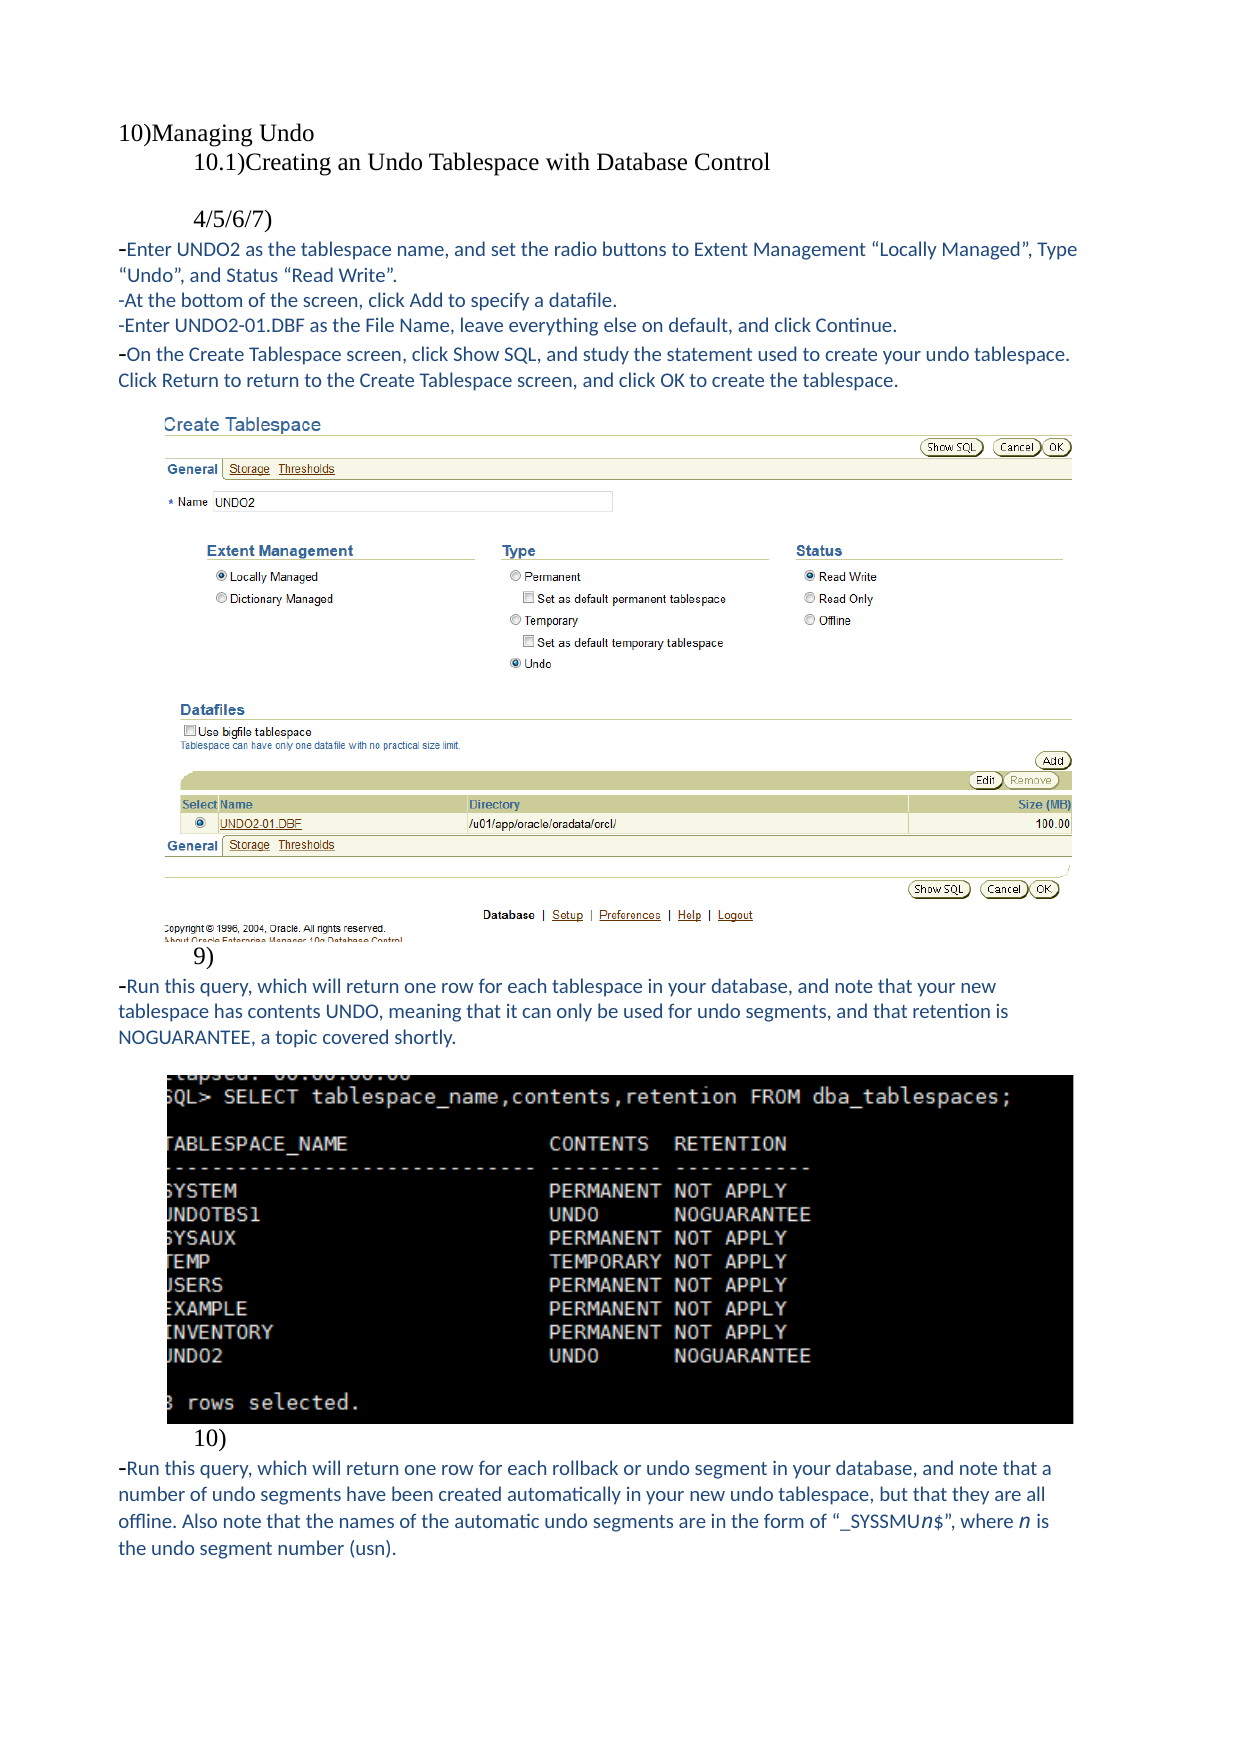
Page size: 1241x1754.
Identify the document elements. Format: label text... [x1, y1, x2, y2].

text -Enter UNDO2 as the tablespace name, and set the radio buttons to Extent Management “Locally Managed”, Type [118, 233, 1122, 262]
text NOGUARANTEE, a topic covered shortly. [118, 1024, 1122, 1049]
picture [167, 1075, 1074, 1424]
text Click Return to return to the Create Tablespace screen, and click OK to create the tablespace. [118, 367, 1122, 392]
text -Run this query, which will return one row for each tablespace in your database, and note that your new [118, 970, 1122, 999]
text 10)Managing Undo [118, 118, 1122, 147]
text offline. Also note that the names of the automatic undo segments are in the form of “_SYSSMUn$”, where n is [118, 1506, 1122, 1535]
text -Run this query, which will return one row for each rollback or undo segment in your database, and note that a [118, 1452, 1122, 1481]
text the undo segment number (usn). [118, 1535, 1122, 1560]
text -Enter UNDO2-01.DBF as the File Name, leave everything else on default, and click Continue. [118, 313, 1122, 338]
text 9) [118, 443, 1122, 970]
text “Undo”, and Status “Read Write”. [118, 262, 1122, 287]
text tablespace has contents UNDO, meaning that it can only be used for undo segments, and that retention is [118, 999, 1122, 1024]
text 10) [118, 1304, 1122, 1452]
text 4/5/6/7) [118, 204, 1122, 233]
text number of undo segments have been created automatically in your new undo tablespace, but that they are all [118, 1481, 1122, 1506]
text -At the bottom of the screen, click Add to specify a datafile. [118, 287, 1122, 313]
picture [164, 417, 1076, 942]
text 10.1)Creating an Undo Tablespace with Database Control [118, 147, 1122, 176]
text -On the Create Tablespace screen, click Show SQL, and study the statement used to create your undo tablespace. [118, 338, 1122, 367]
